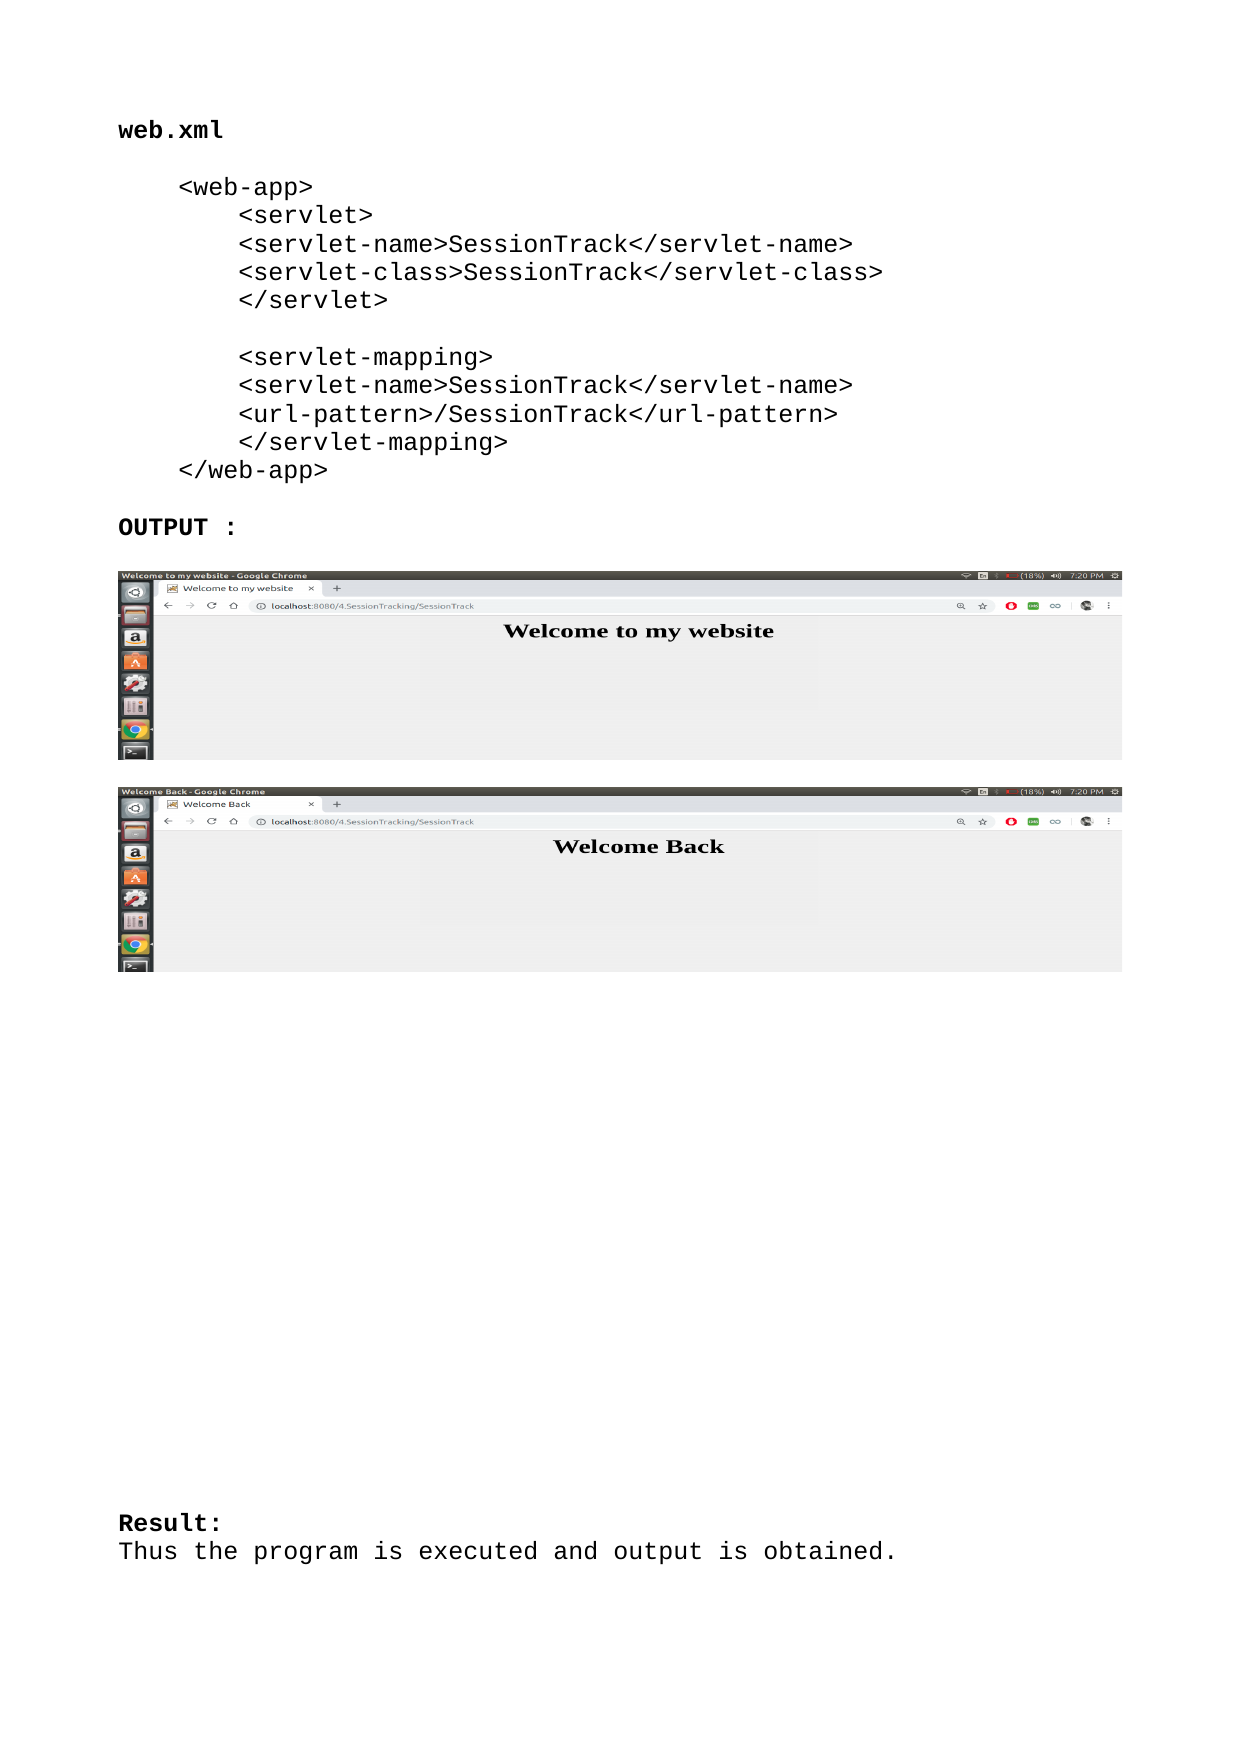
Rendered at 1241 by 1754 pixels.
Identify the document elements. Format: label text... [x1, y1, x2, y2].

text Result: [118, 1510, 1122, 1539]
text <servlet-name>SessionTrack</servlet-name> [118, 373, 1122, 401]
text <url-pattern>/SessionTrack</url-pattern> [118, 401, 1122, 430]
text <servlet-class>SessionTrack</servlet-class> [118, 260, 1122, 288]
text <servlet-mapping> [118, 345, 1122, 373]
text <servlet-name>SessionTrack</servlet-name> [118, 231, 1122, 260]
text Thus the program is executed and output is obtained. [118, 1539, 1122, 1567]
text </web-app> [118, 458, 1122, 486]
text <servlet> [118, 203, 1122, 231]
text </servlet-mapping> [118, 430, 1122, 458]
text </servlet> [118, 288, 1122, 316]
text <web-app> [118, 175, 1122, 203]
text OUTPUT : [118, 515, 1122, 543]
text web.xml [118, 118, 1122, 146]
